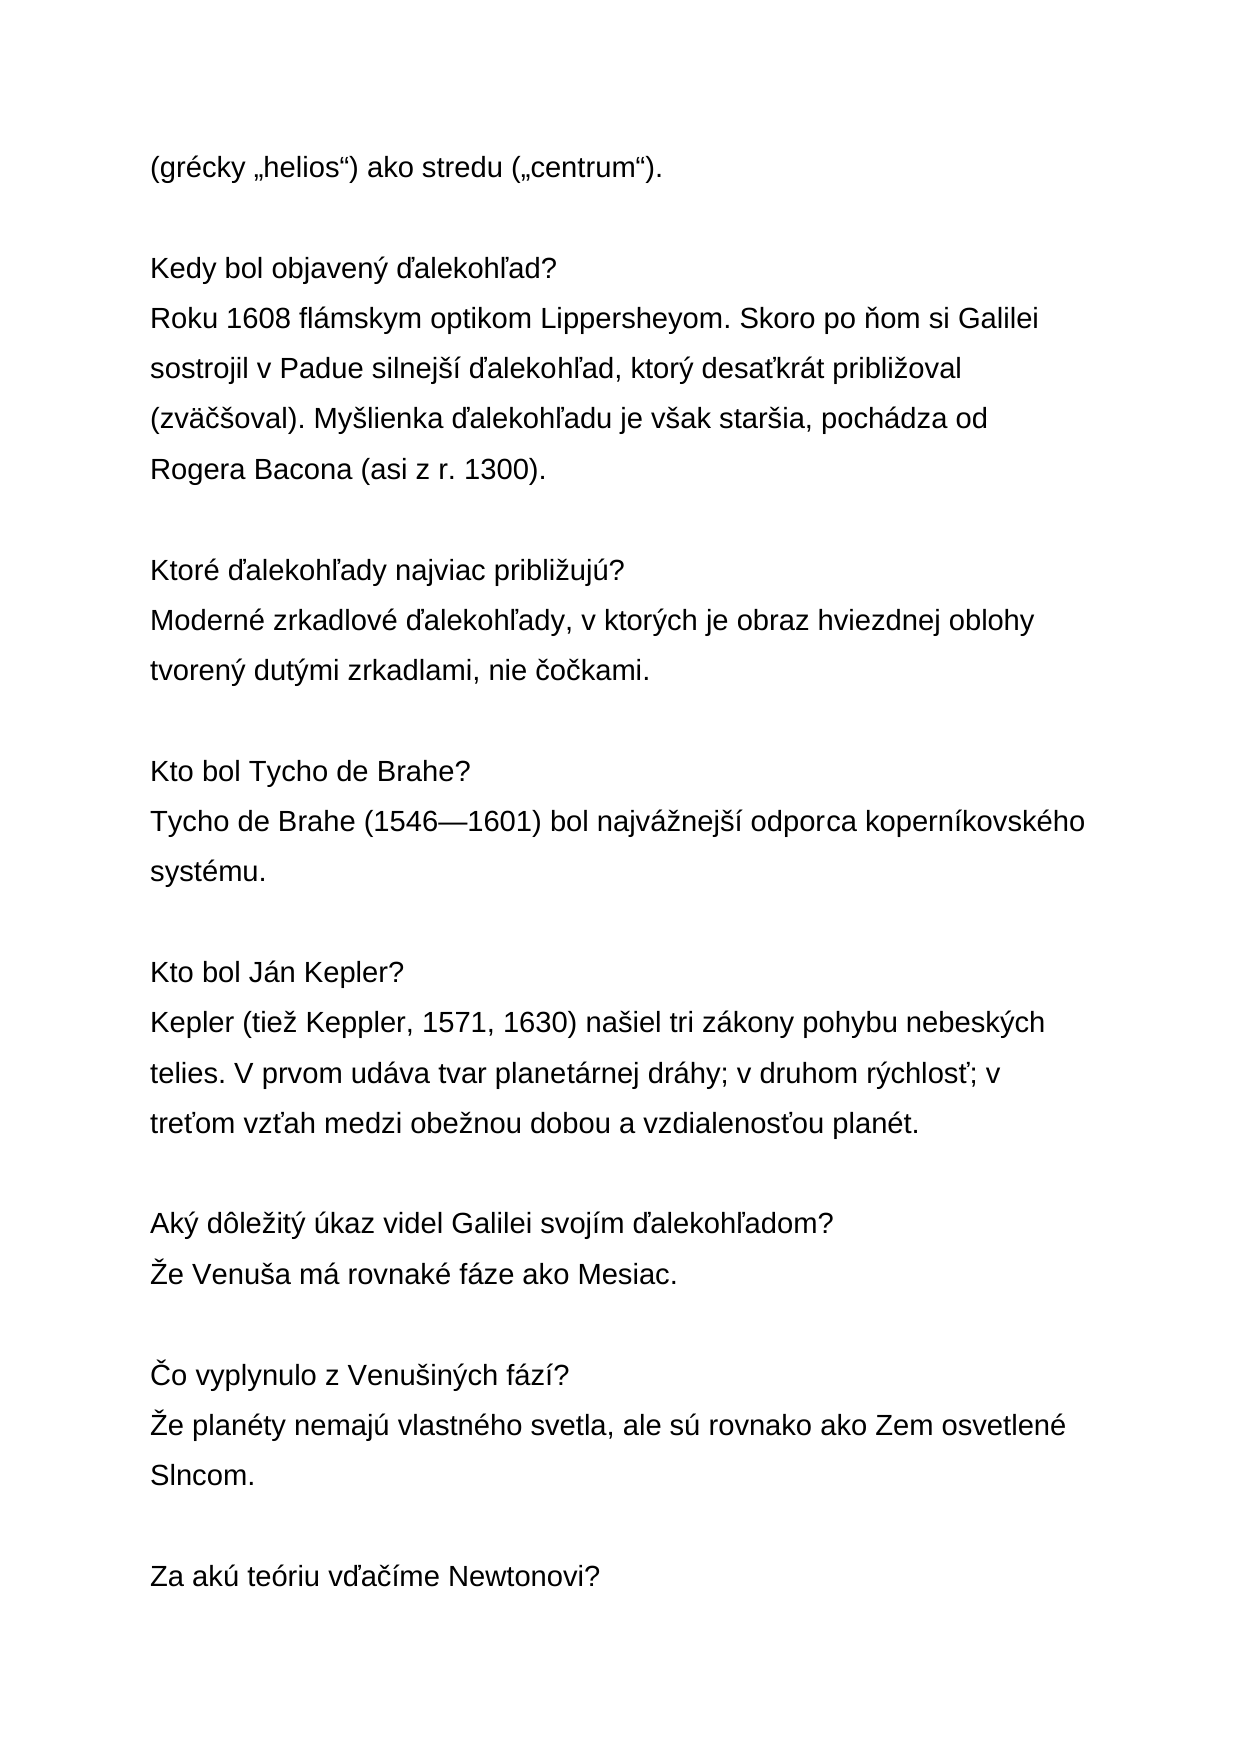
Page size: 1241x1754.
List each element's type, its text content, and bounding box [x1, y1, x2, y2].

text Že Venuša má rovnaké fáze ako Mesiac. [150, 1257, 1091, 1290]
subtitle Čo vyplynulo z Venušiných fází? [150, 1357, 1091, 1391]
text Moderné zrkadlové ďalekohľady, v ktorých je obraz hviezdnej oblohy tvorený dutými zrkadlami, nie čočkami. [150, 603, 1091, 687]
text (grécky „helios“) ako stredu („centrum“). [150, 150, 1091, 183]
text Tycho de Brahe (1546—1601) bol najvážnejší odpor­ca koperníkovského systému. [150, 804, 1091, 888]
text Roku 1608 flámskym optikom Lippersheyom. Skoro po ňom si Galilei sostrojil v Padue silnejší ďaleko­hľad, ktorý desaťkrát približoval (zväčšoval). Myšlien­ka ďalekohľadu je však staršia, pochádza od Rogera Bacona (asi z r. 1300). [150, 301, 1091, 485]
subtitle Ktoré ďalekohľady najviac približujú? [150, 552, 1091, 586]
subtitle Kedy bol objavený ďalekohľad? [150, 251, 1091, 284]
text Aký dôležitý úkaz videl Galilei svojím ďalekohľadom? [150, 1207, 1091, 1240]
text Kepler (tiež Keppler, 1571, 1630) našiel tri zákony pohybu nebeských telies. V prvom udáva tvar plane­tárnej dráhy; v druhom rýchlosť; v treťom vzťah me­dzi obežnou dobou a vzdialenosťou planét. [150, 1005, 1091, 1139]
subtitle Kto bol Ján Kepler? [150, 955, 1091, 988]
text Že planéty nemajú vlastného svetla, ale sú rovnako ako Zem osvetlené Slncom. [150, 1408, 1091, 1492]
subtitle Za akú teóriu vďačíme Newtonovi? [150, 1559, 1091, 1592]
subtitle Kto bol Tycho de Brahe? [150, 754, 1091, 787]
